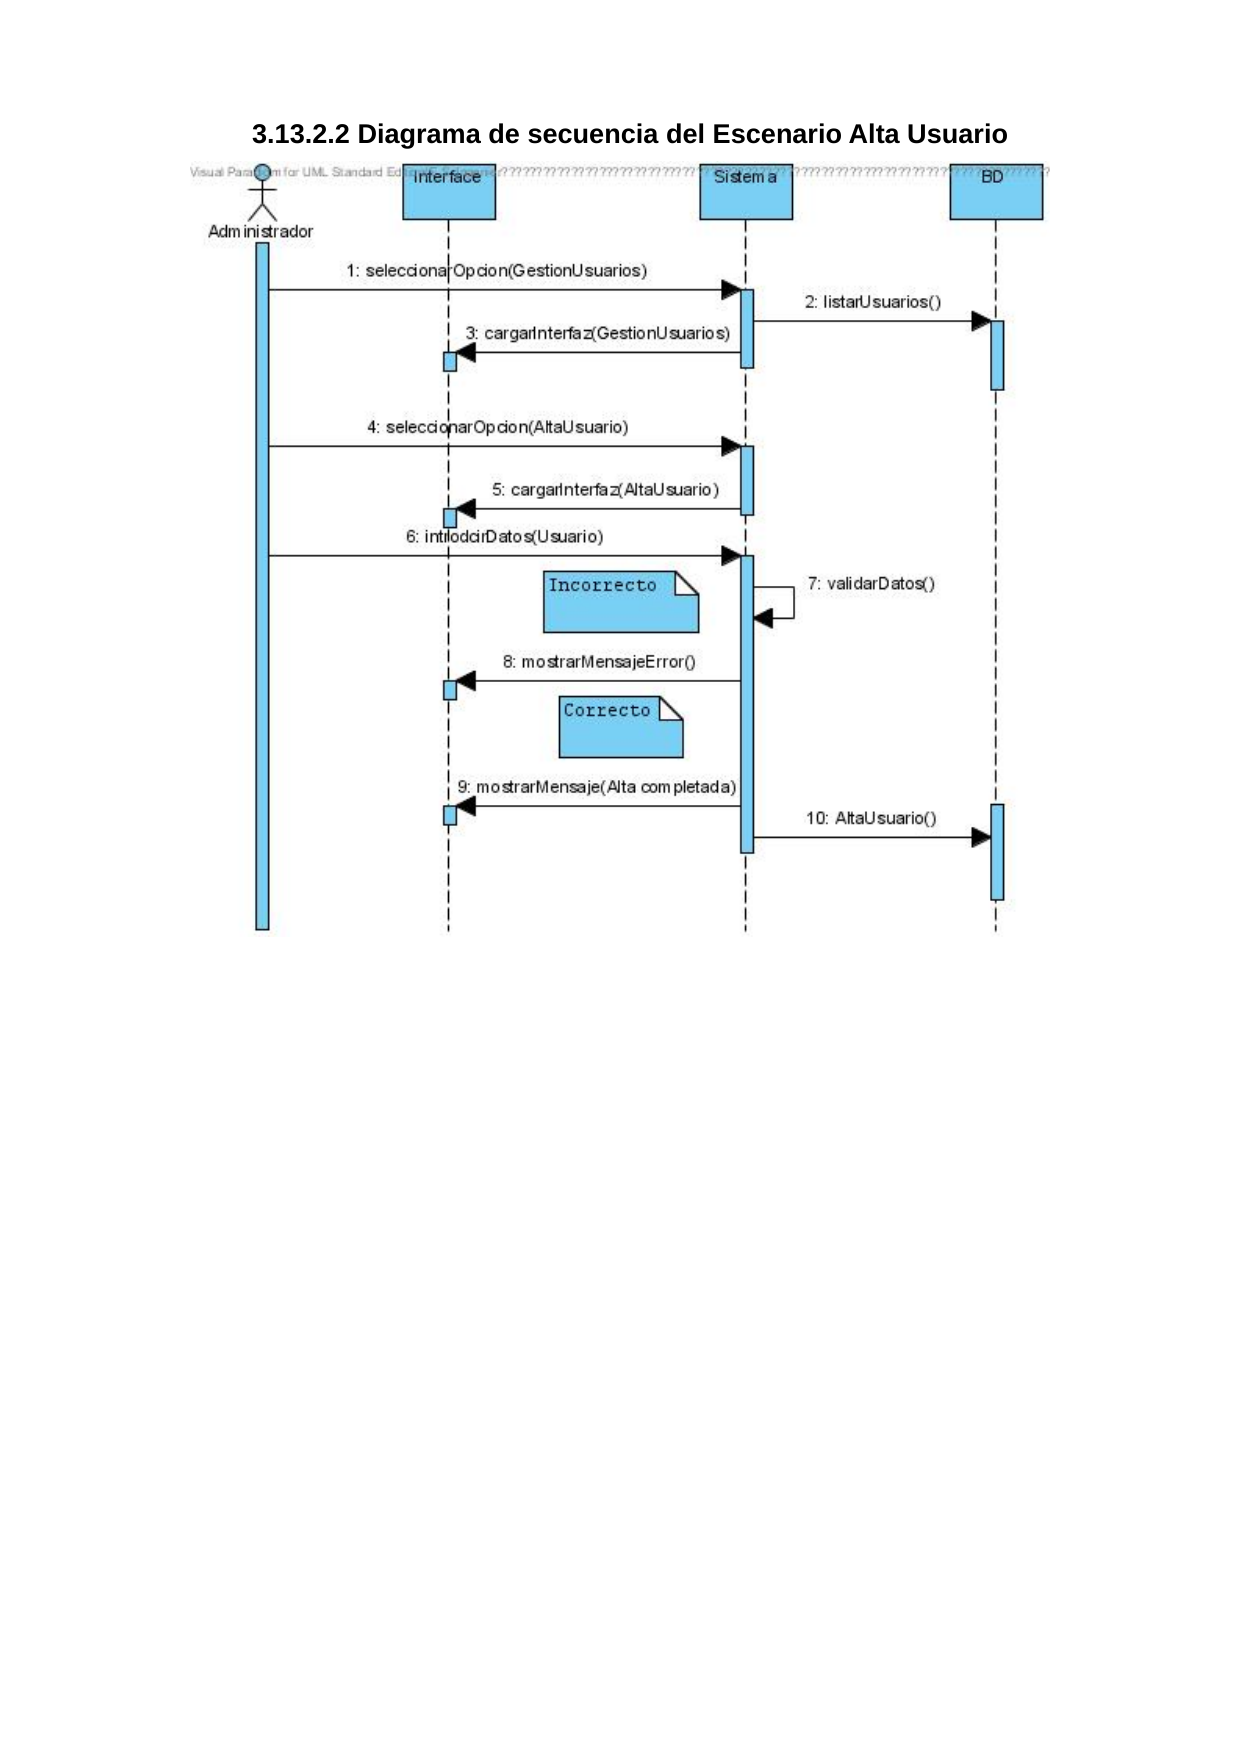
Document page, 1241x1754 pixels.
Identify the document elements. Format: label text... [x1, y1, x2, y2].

list Diagrama de secuencia del Escenario Alta Usuario [244, 118, 1122, 149]
picture [190, 161, 1050, 937]
